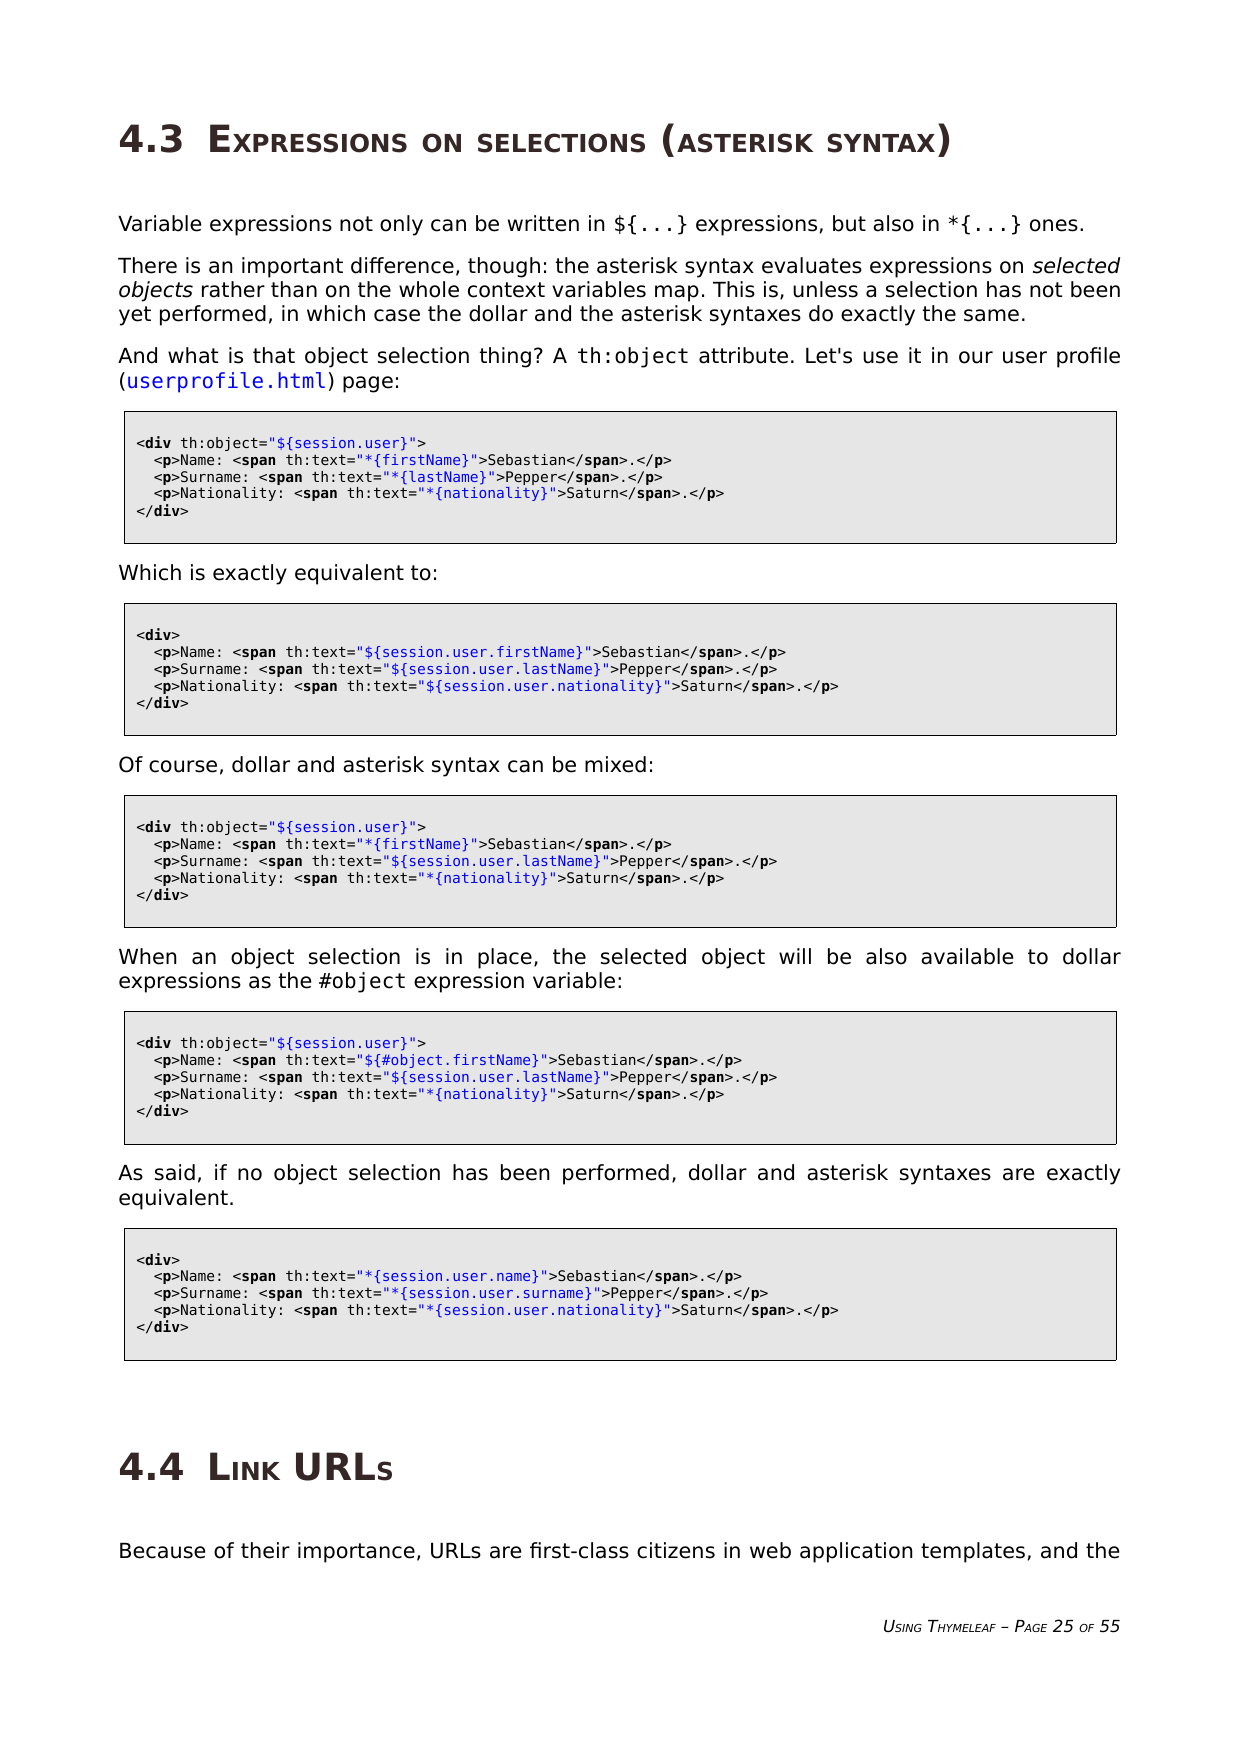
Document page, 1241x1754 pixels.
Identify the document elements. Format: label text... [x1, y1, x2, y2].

text Because of their importance, URLs are first-class citizens in web application templates, and the [118, 1539, 1122, 1564]
text <div th:object="${session.user}"> <p>Name: <span th:text="*{firstName}">Sebastian</span>.</p> <p>Surname: <span th:text="*{lastName}">Pepper</span>.</p> <p>Nationality: <span th:text="*{nationality}">Saturn</span>.</p> </div> [125, 412, 1116, 543]
text <div> <p>Name: <span th:text="*{session.user.name}">Sebastian</span>.</p> <p>Surname: <span th:text="*{session.user.surname}">Pepper</span>.</p> <p>Nationality: <span th:text="*{session.user.nationality}">Saturn</span>.</p> </div> [125, 1229, 1116, 1360]
text <div th:object="${session.user}"> <p>Name: <span th:text="*{firstName}">Sebastian</span>.</p> <p>Surname: <span th:text="${session.user.lastName}">Pepper</span>.</p> <p>Nationality: <span th:text="*{nationality}">Saturn</span>.</p> </div> [125, 796, 1116, 927]
text Of course, dollar and asterisk syntax can be mixed: [118, 753, 1122, 777]
text And what is that object selection thing? A th:object attribute. Let's use it in our user profile (userprofile.html) page: [118, 344, 1122, 393]
subtitle Link URLs [118, 1446, 1122, 1489]
subtitle Expressions on selections (asterisk syntax) [118, 118, 1122, 162]
text When an object selection is in place, the selected object will be also available to dollar expressions as the #object expression variable: [118, 945, 1122, 993]
text Variable expressions not only can be written in ${...} expressions, but also in *{...} ones. [118, 212, 1122, 236]
text As said, if no object selection has been performed, dollar and asterisk syntaxes are exactly equivalent. [118, 1161, 1122, 1210]
text There is an important difference, though: the asterisk syntax evaluates expressions on selected objects rather than on the whole context variables map. This is, unless a selection has not been yet performed, in which case the dollar and the asterisk syntaxes do exactly the same. [118, 254, 1122, 327]
text <div> <p>Name: <span th:text="${session.user.firstName}">Sebastian</span>.</p> <p>Surname: <span th:text="${session.user.lastName}">Pepper</span>.</p> <p>Nationality: <span th:text="${session.user.nationality}">Saturn</span>.</p> </div> [125, 604, 1116, 735]
text <div th:object="${session.user}"> <p>Name: <span th:text="${#object.firstName}">Sebastian</span>.</p> <p>Surname: <span th:text="${session.user.lastName}">Pepper</span>.</p> <p>Nationality: <span th:text="*{nationality}">Saturn</span>.</p> </div> [125, 1012, 1116, 1144]
text Which is exactly equivalent to: [118, 561, 1122, 585]
